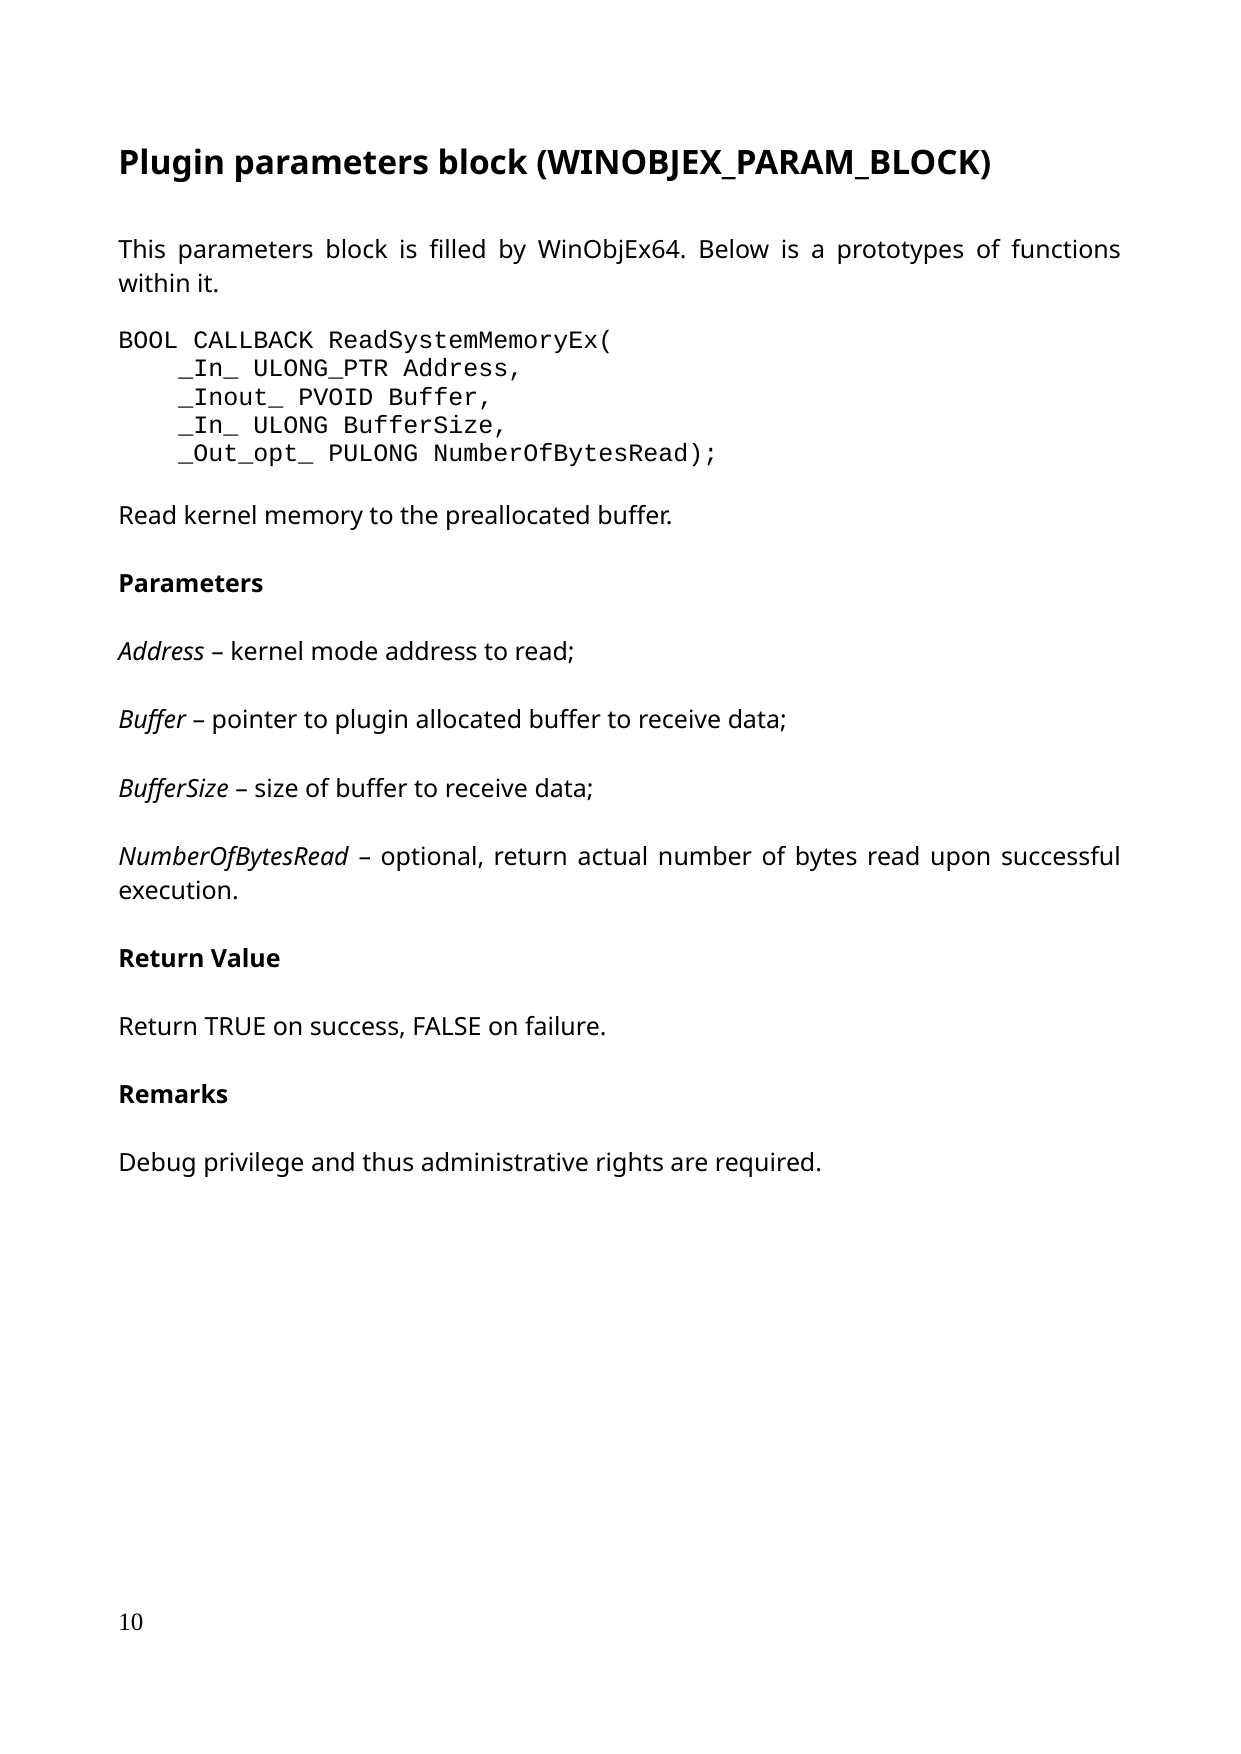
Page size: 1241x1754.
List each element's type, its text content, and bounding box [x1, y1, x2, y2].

text _Out_opt_ PULONG NumberOfBytesRead); [118, 441, 1122, 469]
text This parameters block is filled by WinObjEx64. Below is a prototypes of functions within it. [118, 231, 1122, 299]
text Parameters [118, 566, 1122, 600]
text Remarks [118, 1077, 1122, 1111]
text BOOL CALLBACK ReadSystemMemoryEx( [118, 328, 1122, 356]
text Debug privilege and thus administrative rights are required. [118, 1145, 1122, 1179]
text Read kernel memory to the preallocated buffer. [118, 498, 1122, 532]
text _In_ ULONG_PTR Address, [118, 356, 1122, 384]
text BufferSize – size of buffer to receive data; [118, 770, 1122, 804]
text Address – kernel mode address to read; [118, 634, 1122, 668]
text Return TRUE on success, FALSE on failure. [118, 1009, 1122, 1043]
text _Inout_ PVOID Buffer, [118, 384, 1122, 413]
text NumberOfBytesRead – optional, return actual number of bytes read upon successful execution. [118, 838, 1122, 906]
subtitle Plugin parameters block (WINOBJEX_PARAM_BLOCK) [118, 139, 1122, 185]
text Return Value [118, 941, 1122, 974]
text Buffer – pointer to plugin allocated buffer to receive data; [118, 702, 1122, 736]
text _In_ ULONG BufferSize, [118, 413, 1122, 441]
